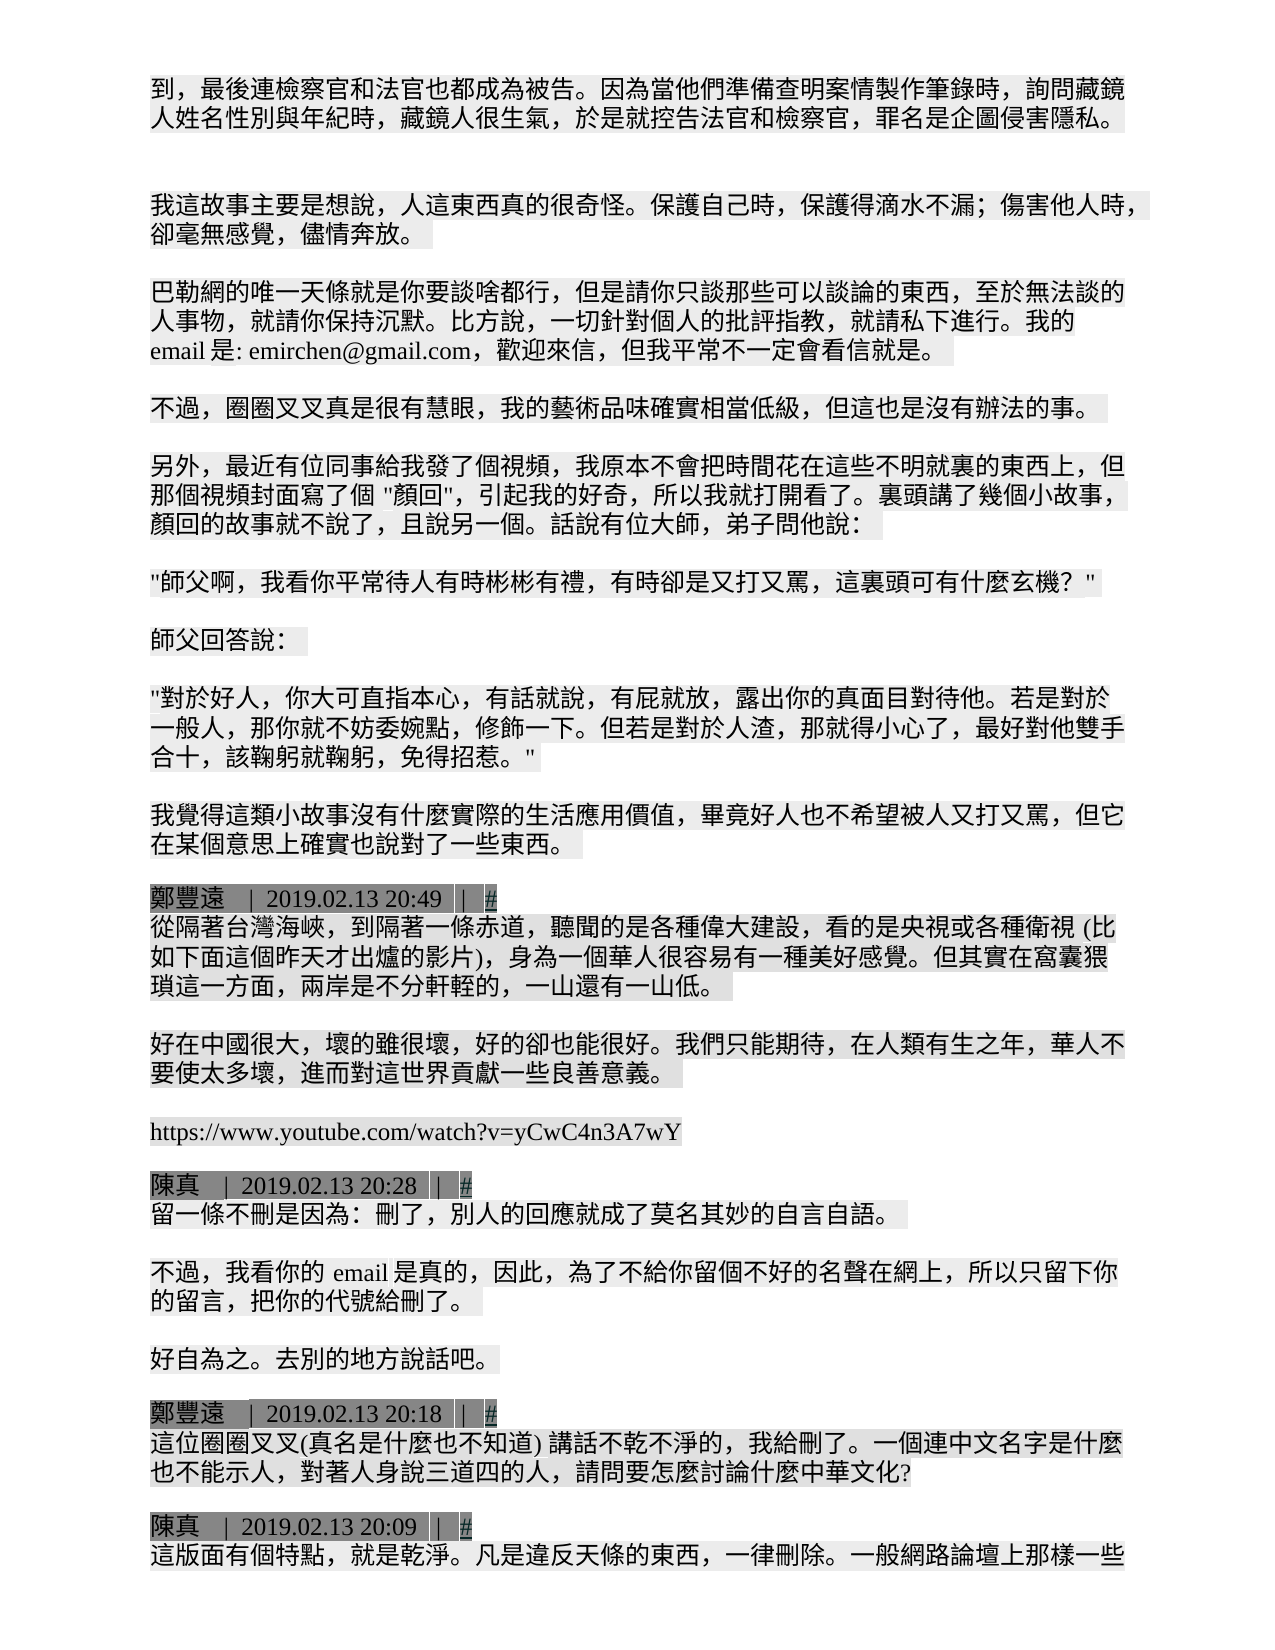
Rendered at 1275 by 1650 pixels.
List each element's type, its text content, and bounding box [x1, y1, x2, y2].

text 從隔著台灣海峽，到隔著一條赤道，聽聞的是各種偉大建設，看的是央視或各種衛視 (比如下面這個昨天才出爐的影片)，身為一個華人很容易有一種美好感覺。但其實在窩囊猥瑣這一方面，兩岸是不分軒輊的，一山還有一山低。 好在中國很大，壞的雖很壞，好的卻也能很好。我們只能期待，在人類有生之年，華人不要使太多壞，進而對這世界貢獻一些良善意義。 https://www.youtube.com/watch?v=yCwC4n3A7wY [150, 913, 1125, 1146]
text 陳真 | 2019.02.13 20:28 | # [150, 1171, 1125, 1200]
text 這位圈圈叉叉(真名是什麼也不知道) 講話不乾不淨的，我給刪了。一個連中文名字是什麼也不能示人，對著人身說三道四的人，請問要怎麼討論什麼中華文化? [150, 1429, 1125, 1487]
text 留一條不刪是因為：刪了，別人的回應就成了莫名其妙的自言自語。 不過，我看你的 email是真的，因此，為了不給你留個不好的名聲在網上，所以只留下你的留言，把你的代號給刪了。 好自為之。去別的地方說話吧。 [150, 1200, 1125, 1374]
text 這版面有個特點，就是乾淨。凡是違反天條的東西，一律刪除。一般網路論壇上那樣一些齷輟幹法，在這版面是行不通的。 西方可學的東西之一，在我看來就是議論能力。透過討論，一種想法能夠深刻化。不過，這算是比較笨的作法。華人世界比較 "聰明"：他無須反駁對方想法，而是直接抹黑對方，彷彿只要抹黑了這個人，一切道理便也跟著獲勝似的。在這一點上，兩岸同胞水平差不多。 許多時候，想到同胞，我就很灰心。這樣一個族群，真要哪天世界第一強了，世界真能太平嗎？我還想到，這樣一個族群，憑什麼讓世人尊敬？ [150, 1541, 1125, 1571]
text 鄭豐遠 | 2019.02.13 20:18 | # [150, 1399, 1125, 1429]
text 陳真 | 2019.02.13 20:09 | # [150, 1512, 1125, 1541]
text 這位圈圈叉叉網友，讓我想起20年前網路剛出現時我曾寫過一篇奇文，叫做 "藏鏡人告官記"，話說有位全世界都沒有人知道是誰的匿名網友，對著一名叫做陳真的人ggyy，儘情批評指教。 被告陳真修養真的很差，而且欠缺藝術素養，忍不住罵了藏鏡人，於是就成了被告，被藏鏡人一狀告上法庭，罪名是毀謗、公然侮辱及妨害名譽。藏鏡人來到法院按鈴申告，想不到，最後連檢察官和法官也都成為被告。因為當他們準備查明案情製作筆錄時，詢問藏鏡人姓名性別與年紀時，藏鏡人很生氣，於是就控告法官和檢察官，罪名是企圖侵害隱私。 我這故事主要是想說，人這東西真的很奇怪。保護自己時，保護得滴水不漏；傷害他人時，卻毫無感覺，儘情奔放。 巴勒網的唯一天條就是你要談啥都行，但是請你只談那些可以談論的東西，至於無法談的人事物，就請你保持沉默。比方說，一切針對個人的批評指教，就請私下進行。我的email是: emirchen@gmail.com，歡迎來信，但我平常不一定會看信就是。 不過，圈圈叉叉真是很有慧眼，我的藝術品味確實相當低級，但這也是沒有辦法的事。 另外，最近有位同事給我發了個視頻，我原本不會把時間花在這些不明就裏的東西上，但那個視頻封面寫了個 "顏回"，引起我的好奇，所以我就打開看了。裏頭講了幾個小故事，顏回的故事就不說了，且說另一個。話說有位大師，弟子問他說： "師父啊，我看你平常待人有時彬彬有禮，有時卻是又打又罵，這裏頭可有什麼玄機？" 師父回答說： "對於好人，你大可直指本心，有話就說，有屁就放，露出你的真面目對待他。若是對於一般人，那你就不妨委婉點，修飾一下。但若是對於人渣，那就得小心了，最好對他雙手合十，該鞠躬就鞠躬，免得招惹。" 我覺得這類小故事沒有什麼實際的生活應用價值，畢竟好人也不希望被人又打又罵，但它在某個意思上確實也說對了一些東西。 [150, 75, 1125, 859]
text 鄭豐遠 | 2019.02.13 20:49 | # [150, 884, 1125, 913]
